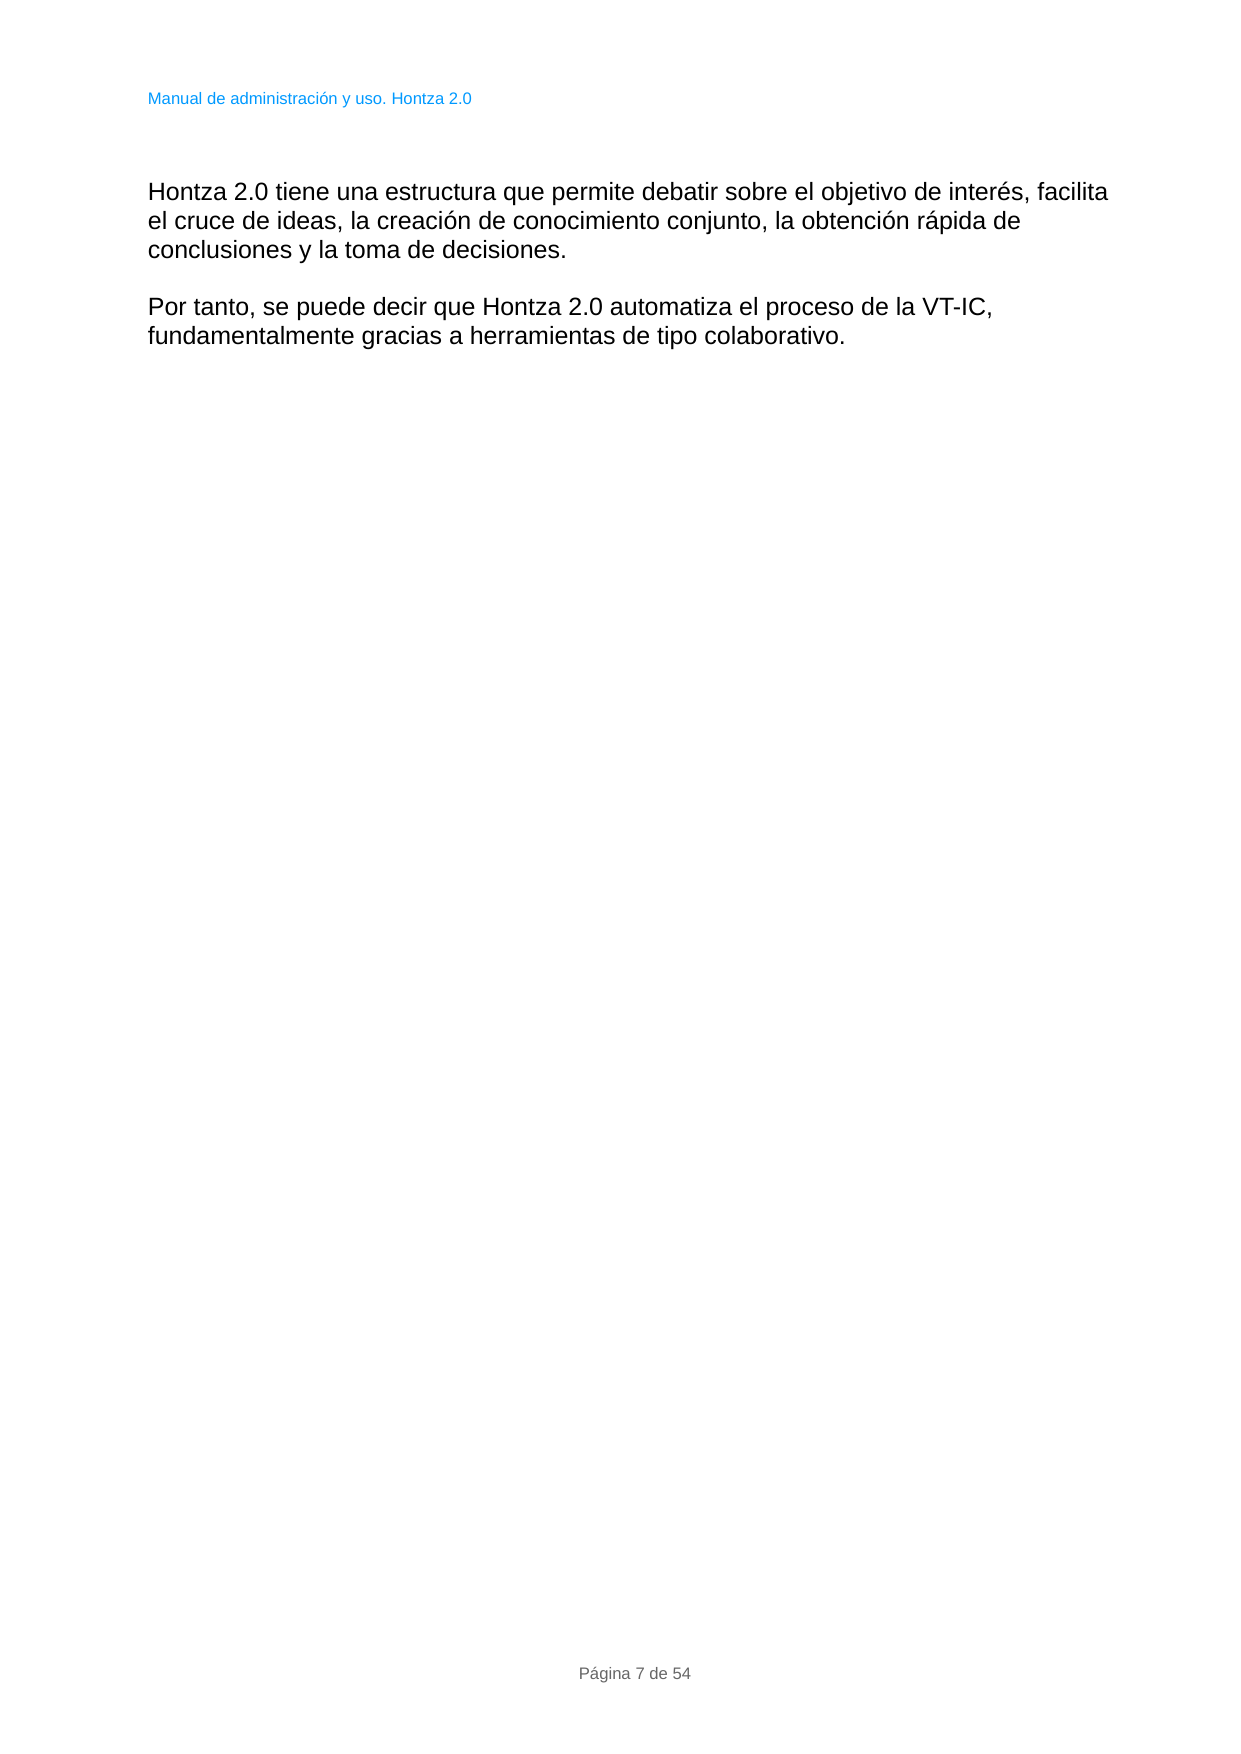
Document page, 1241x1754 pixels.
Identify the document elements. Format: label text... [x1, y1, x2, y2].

text Por tanto, se puede decir que Hontza 2.0 automatiza el proceso de la VT-IC, fundamentalmente gracias a herramientas de tipo colaborativo. [148, 292, 1122, 349]
text Hontza 2.0 tiene una estructura que permite debatir sobre el objetivo de interés, facilita el cruce de ideas, la creación de conocimiento conjunto, la obtención rápida de conclusiones y la toma de decisiones. [148, 177, 1122, 263]
